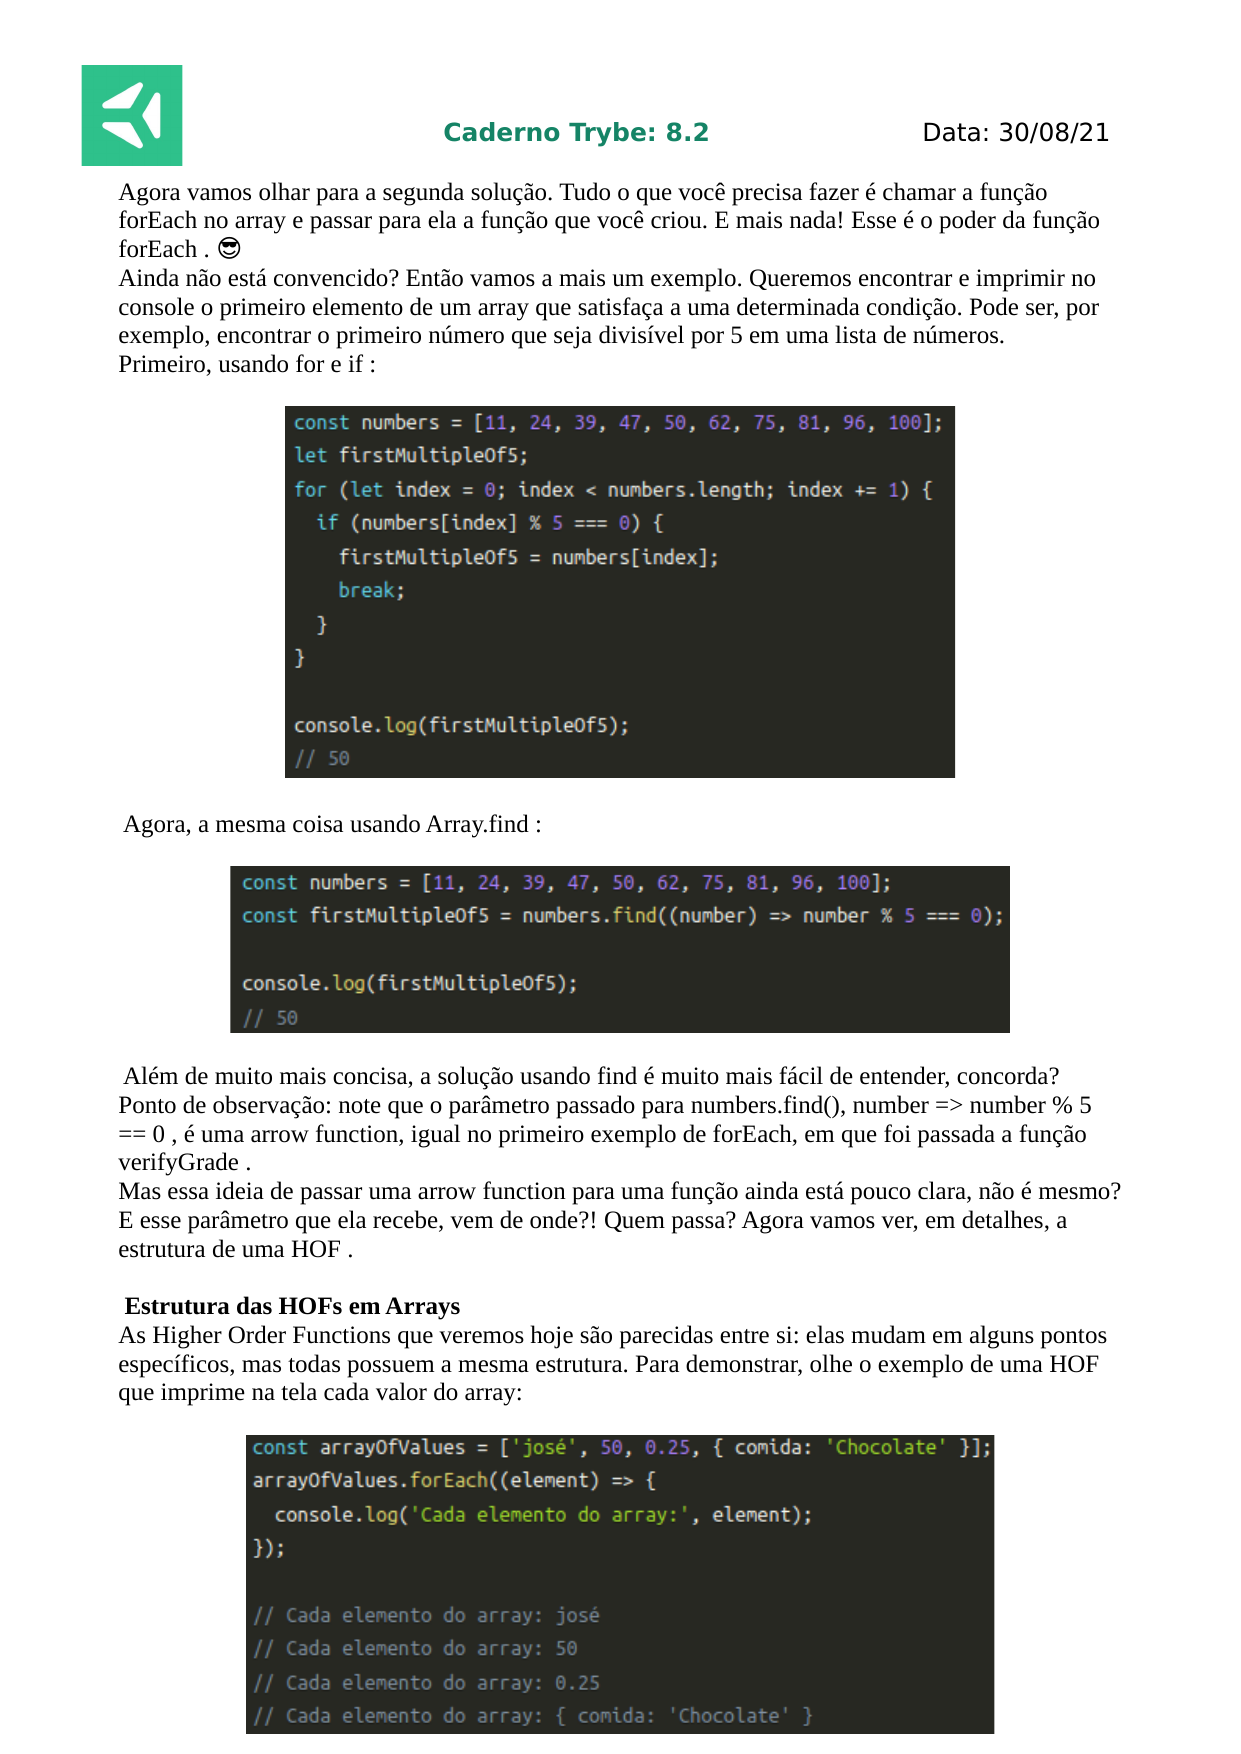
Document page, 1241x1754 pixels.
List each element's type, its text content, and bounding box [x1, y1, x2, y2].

text Primeiro, usando for e if : [118, 349, 1122, 378]
text Mas essa ideia de passar uma arrow function para uma função ainda está pouco clara, não é mesmo? E esse parâmetro que ela recebe, vem de onde?! Quem passa? Agora vamos ver, em detalhes, a estrutura de uma HOF . [118, 1176, 1122, 1262]
picture [81, 65, 183, 166]
picture [285, 406, 956, 778]
text Agora vamos olhar para a segunda solução. Tudo o que você precisa fazer é chamar a função forEach no array e passar para ela a função que você criou. E mais nada! Esse é o poder da função forEach . 😎 [118, 177, 1122, 263]
text Além de muito mais concisa, a solução usando find é muito mais fácil de entender, concorda? [118, 1061, 1122, 1090]
text Ainda não está convencido? Então vamos a mais um exemplo. Queremos encontrar e imprimir no console o primeiro elemento de um array que satisfaça a uma determinada condição. Pode ser, por exemplo, encontrar o primeiro número que seja divisível por 5 em uma lista de números. [118, 263, 1122, 349]
text As Higher Order Functions que veremos hoje são parecidas entre si: elas mudam em alguns pontos específicos, mas todas possuem a mesma estrutura. Para demonstrar, olhe o exemplo de uma HOF que imprime na tela cada valor do array: [118, 1320, 1122, 1406]
text Agora, a mesma coisa usando Array.find : [118, 809, 1122, 838]
text Estrutura das HOFs em Arrays [118, 1291, 1122, 1320]
picture [230, 866, 1010, 1033]
text Ponto de observação: note que o parâmetro passado para numbers.find(), number => number % 5 == 0 , é uma arrow function, igual no primeiro exemplo de forEach, em que foi passada a função verifyGrade . [118, 1090, 1122, 1176]
picture [246, 1435, 995, 1734]
